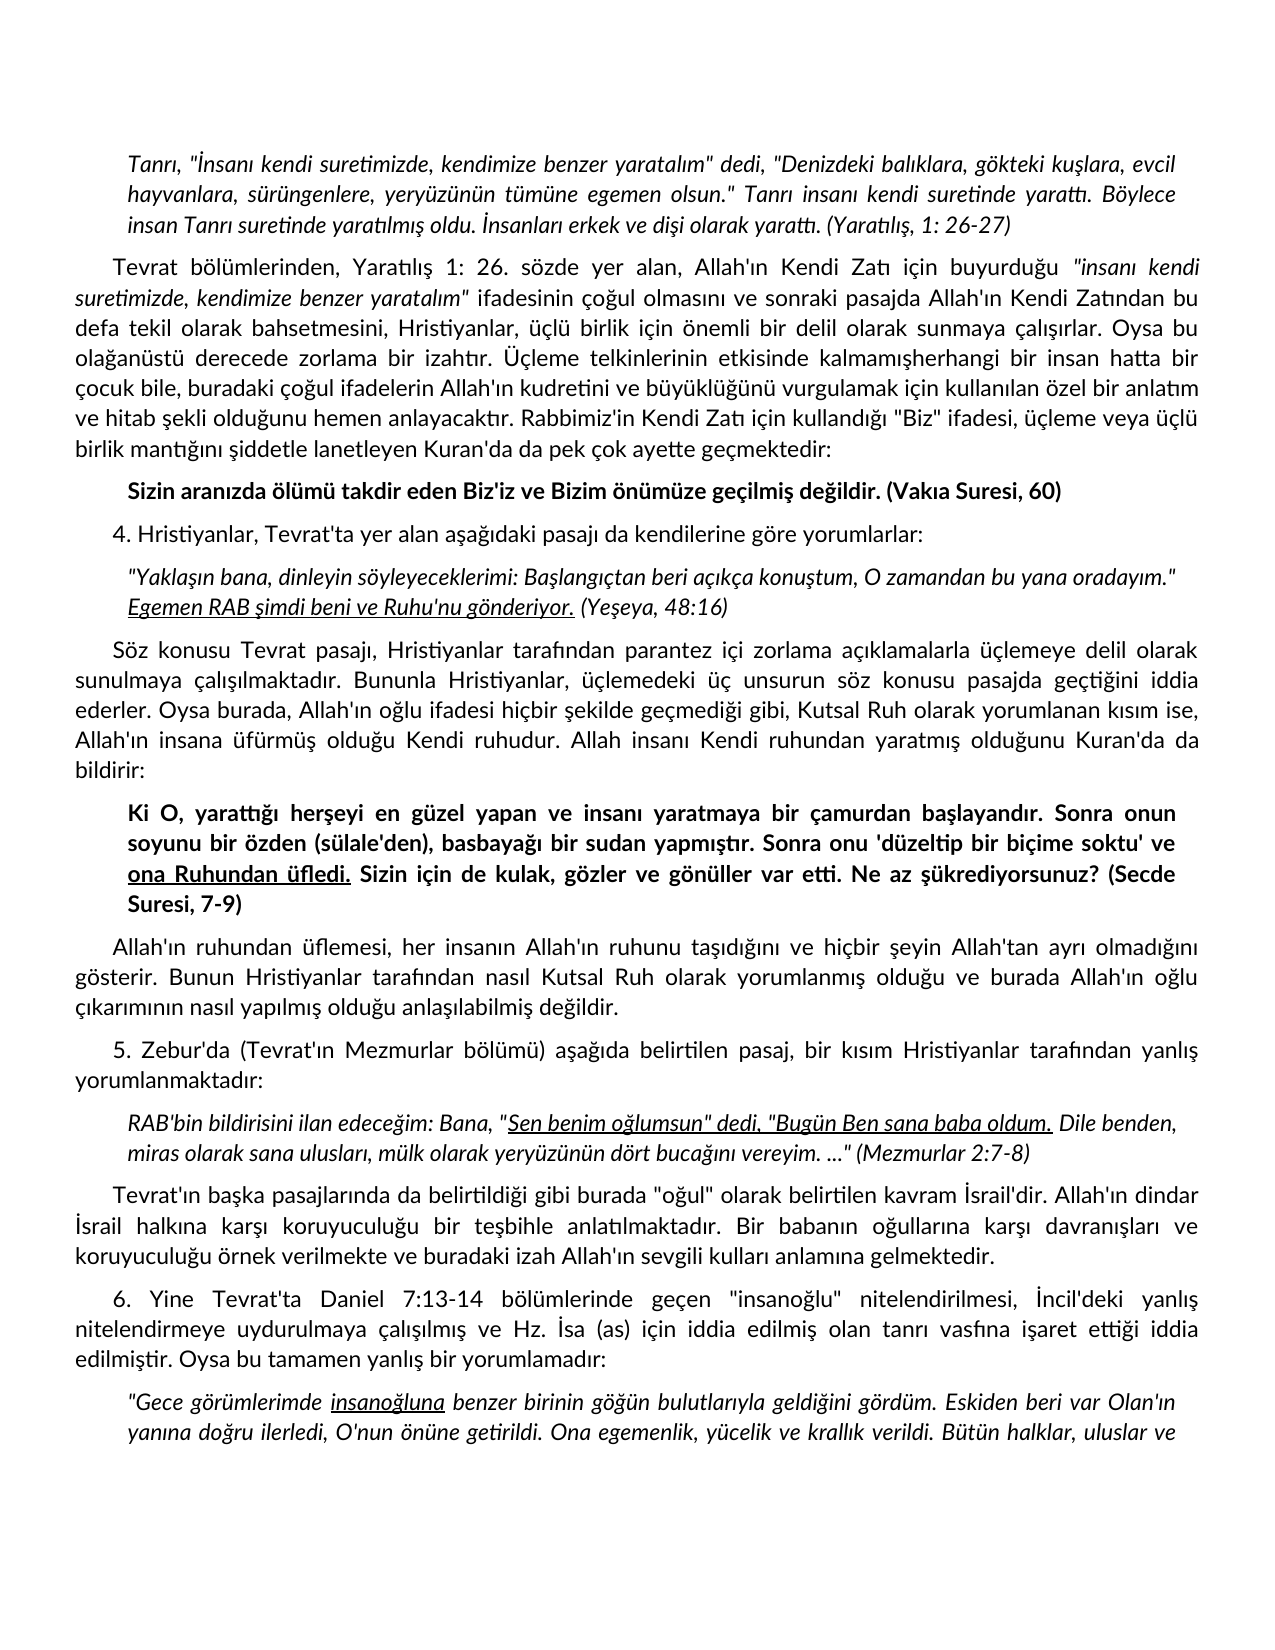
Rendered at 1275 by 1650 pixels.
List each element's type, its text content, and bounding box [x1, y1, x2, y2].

text Söz konusu Tevrat pasajı, Hristiyanlar tarafından parantez içi zorlama açıklamalarla üçlemeye delil olarak sunulmaya çalışılmaktadır. Bununla Hristiyanlar, üçlemedeki üç unsurun söz konusu pasajda geçtiğini iddia ederler. Oysa burada, Allah'ın oğlu ifadesi hiçbir şekilde geçmediği gibi, Kutsal Ruh olarak yorumlanan kısım ise, Allah'ın insana üfürmüş olduğu Kendi ruhudur. Allah insanı Kendi ruhundan yaratmış olduğunu Kuran'da da bildirir: [75, 635, 1200, 784]
text 5. Zebur'da (Tevrat'ın Mezmurlar bölümü) aşağıda belirtilen pasaj, bir kısım Hristiyanlar tarafından yanlış yorumlanmaktadır: [75, 1035, 1200, 1093]
text Ki O, yarattığı herşeyi en güzel yapan ve insanı yaratmaya bir çamurdan başlayandır. Sonra onun soyunu bir özden (sülale'den), basbayağı bir sudan yapmıştır. Sonra onu 'düzeltip bir biçime soktu' ve ona Ruhundan üfledi. Sizin için de kulak, gözler ve gönüller var etti. Ne az şükrediyorsunuz? (Secde Suresi, 7-9) [127, 799, 1177, 917]
text "Yaklaşın bana, dinleyin söyleyeceklerimi: Başlangıçtan beri açıkça konuştum, O zamandan bu yana oradayım." Egemen RAB şimdi beni ve Ruhu'nu gönderiyor. (Yeşeya, 48:16) [127, 562, 1177, 620]
text Tanrı, "İnsanı kendi suretimizde, kendimize benzer yaratalım" dedi, "Denizdeki balıklara, gökteki kuşlara, evcil hayvanlara, sürüngenlere, yeryüzünün tümüne egemen olsun." Tanrı insanı kendi suretinde yarattı. Böylece insan Tanrı suretinde yaratılmış oldu. İnsanları erkek ve dişi olarak yarattı. (Yaratılış, 1: 26-27) [127, 150, 1177, 238]
text "Gece görümlerimde insanoğluna benzer birinin göğün bulutlarıyla geldiğini gördüm. Eskiden beri var Olan'ın yanına doğru ilerledi, O'nun önüne getirildi. Ona egemenlik, yücelik ve krallık verildi. Bütün halklar, uluslar ve [127, 1387, 1177, 1445]
text Allah'ın ruhundan üflemesi, her insanın Allah'ın ruhunu taşıdığını ve hiçbir şeyin Allah'tan ayrı olmadığını gösterir. Bunun Hristiyanlar tarafından nasıl Kutsal Ruh olarak yorumlanmış olduğu ve burada Allah'ın oğlu çıkarımının nasıl yapılmış olduğu anlaşılabilmiş değildir. [75, 932, 1200, 1020]
text RAB'bin bildirisini ilan edeceğim: Bana, "Sen benim oğlumsun" dedi, "Bugün Ben sana baba oldum. Dile benden, miras olarak sana ulusları, mülk olarak yeryüzünün dört bucağını vereyim. ..." (Mezmurlar 2:7-8) [127, 1108, 1177, 1166]
text Tevrat'ın başka pasajlarında da belirtildiği gibi burada "oğul" olarak belirtilen kavram İsrail'dir. Allah'ın dindar İsrail halkına karşı koruyuculuğu bir teşbihle anlatılmaktadır. Bir babanın oğullarına karşı davranışları ve koruyuculuğu örnek verilmekte ve buradaki izah Allah'ın sevgili kulları anlamına gelmektedir. [75, 1181, 1200, 1269]
text Tevrat bölümlerinden, Yaratılış 1: 26. sözde yer alan, Allah'ın Kendi Zatı için buyurduğu "insanı kendi suretimizde, kendimize benzer yaratalım" ifadesinin çoğul olmasını ve sonraki pasajda Allah'ın Kendi Zatından bu defa tekil olarak bahsetmesini, Hristiyanlar, üçlü birlik için önemli bir delil olarak sunmaya çalışırlar. Oysa bu olağanüstü derecede zorlama bir izahtır. Üçleme telkinlerinin etkisinde kalmamışherhangi bir insan hatta bir çocuk bile, buradaki çoğul ifadelerin Allah'ın kudretini ve büyüklüğünü vurgulamak için kullanılan özel bir anlatım ve hitab şekli olduğunu hemen anlayacaktır. Rabbimiz'in Kendi Zatı için kullandığı "Biz" ifadesi, üçleme veya üçlü birlik mantığını şiddetle lanetleyen Kuran'da da pek çok ayette geçmektedir: [75, 253, 1200, 462]
text 4. Hristiyanlar, Tevrat'ta yer alan aşağıdaki pasajı da kendilerine göre yorumlarlar: [75, 520, 1200, 547]
text Sizin aranızda ölümü takdir eden Biz'iz ve Bizim önümüze geçilmiş değildir. (Vakıa Suresi, 60) [127, 477, 1177, 504]
text 6. Yine Tevrat'ta Daniel 7:13-14 bölümlerinde geçen "insanoğlu" nitelendirilmesi, İncil'deki yanlış nitelendirmeye uydurulmaya çalışılmış ve Hz. İsa (as) için iddia edilmiş olan tanrı vasfına işaret ettiği iddia edilmiştir. Oysa bu tamamen yanlış bir yorumlamadır: [75, 1284, 1200, 1372]
